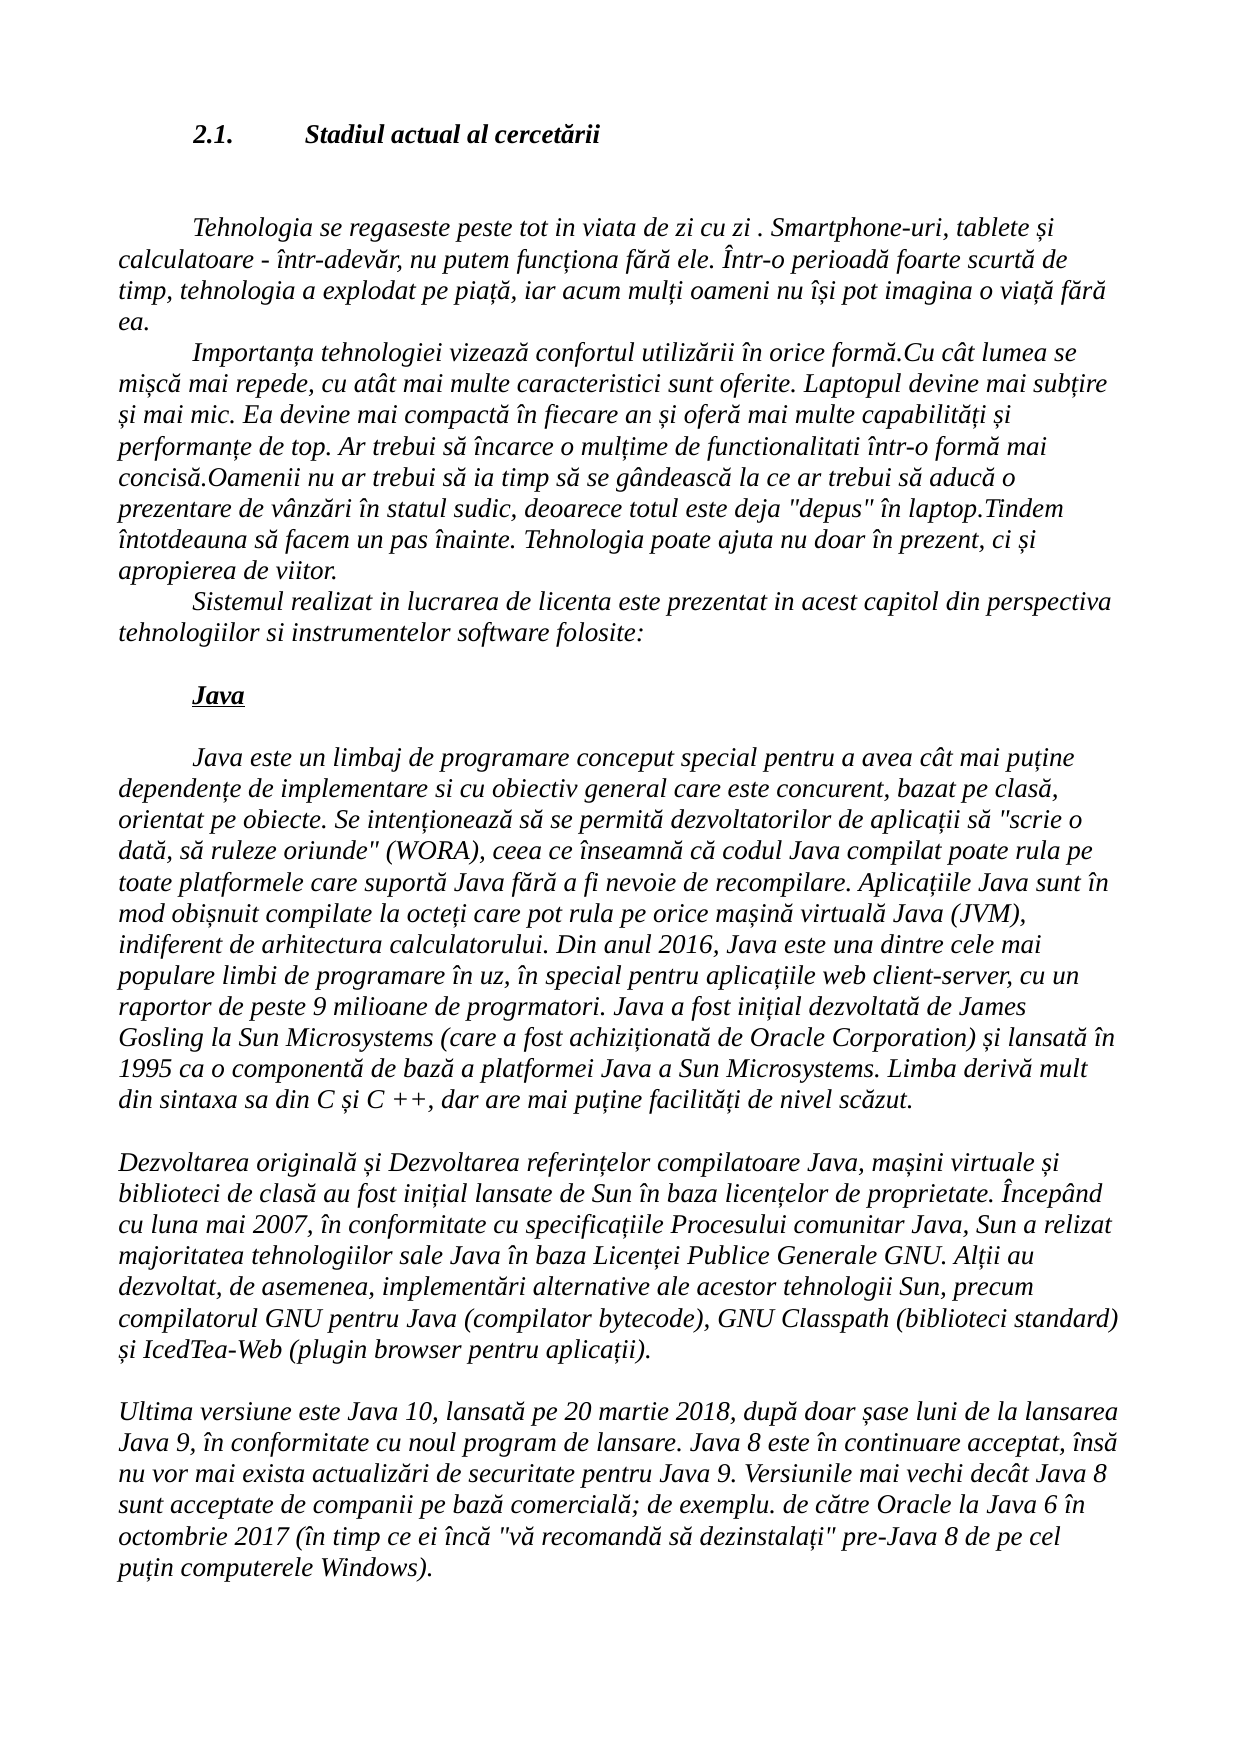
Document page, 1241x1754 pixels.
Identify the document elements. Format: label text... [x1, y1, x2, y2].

text Ultima versiune este Java 10, lansată pe 20 martie 2018, după doar șase luni de la lansarea Java 9, în conformitate cu noul program de lansare. Java 8 este în continuare acceptat, însă nu vor mai exista actualizări de securitate pentru Java 9. Versiunile mai vechi decât Java 8 sunt acceptate de companii pe bază comercială; de exemplu. de către Oracle la Java 6 în octombrie 2017 (în timp ce ei încă "vă recomandă să dezinstalați" pre-Java 8 de pe cel puțin computerele Windows). [118, 1395, 1122, 1582]
text Sistemul realizat in lucrarea de licenta este prezentat in acest capitol din perspectiva tehnologiilor si instrumentelor software folosite: [118, 585, 1122, 648]
text Java [118, 679, 1122, 710]
text Importanța tehnologiei vizează confortul utilizării în orice formă.Cu cât lumea se mișcă mai repede, cu atât mai multe caracteristici sunt oferite. Laptopul devine mai subțire și mai mic. Ea devine mai compactă în fiecare an și oferă mai multe capabilități și performanțe de top. Ar trebui să încarce o mulțime de functionalitati într-o formă mai concisă.Oamenii nu ar trebui să ia timp să se gândească la ce ar trebui să aducă o prezentare de vânzări în statul sudic, deoarece totul este deja "depus" în laptop.Tindem întotdeauna să facem un pas înainte. Tehnologia poate ajuta nu doar în prezent, ci și apropierea de viitor. [118, 336, 1122, 585]
text Dezvoltarea originală și Dezvoltarea referințelor compilatoare Java, mașini virtuale și biblioteci de clasă au fost inițial lansate de Sun în baza licențelor de proprietate. Începând cu luna mai 2007, în conformitate cu specificațiile Procesului comunitar Java, Sun a relizat majoritatea tehnologiilor sale Java în baza Licenței Publice Generale GNU. Alții au dezvoltat, de asemenea, implementări alternative ale acestor tehnologii Sun, precum compilatorul GNU pentru Java (compilator bytecode), GNU Classpath (biblioteci standard) și IcedTea-Web (plugin browser pentru aplicații). [118, 1146, 1122, 1364]
text Java este un limbaj de programare conceput special pentru a avea cât mai puține dependențe de implementare si cu obiectiv general care este concurent, bazat pe clasă, orientat pe obiecte. Se intenționează să se permită dezvoltatorilor de aplicații să "scrie o dată, să ruleze oriunde" (WORA), ceea ce înseamnă că codul Java compilat poate rula pe toate platformele care suportă Java fără a fi nevoie de recompilare. Aplicațiile Java sunt în mod obișnuit compilate la octeți care pot rula pe orice mașină virtuală Java (JVM), indiferent de arhitectura calculatorului. Din anul 2016, Java este una dintre cele mai populare limbi de programare în uz, în special pentru aplicațiile web client-server, cu un raportor de peste 9 milioane de progrmatori. Java a fost inițial dezvoltată de James Gosling la Sun Microsystems (care a fost achiziționată de Oracle Corporation) și lansată în 1995 ca o componentă de bază a platformei Java a Sun Microsystems. Limba derivă mult din sintaxa sa din C și C ++, dar are mai puține facilități de nivel scăzut. [118, 741, 1122, 1115]
text Tehnologia se regaseste peste tot in viata de zi cu zi . Smartphone-uri, tablete și calculatoare - într-adevăr, nu putem funcționa fără ele. Într-o perioadă foarte scurtă de timp, tehnologia a explodat pe piață, iar acum mulți oameni nu își pot imagina o viață fără ea. [118, 212, 1122, 336]
list Stadiul actual al cercetării [193, 118, 1122, 149]
